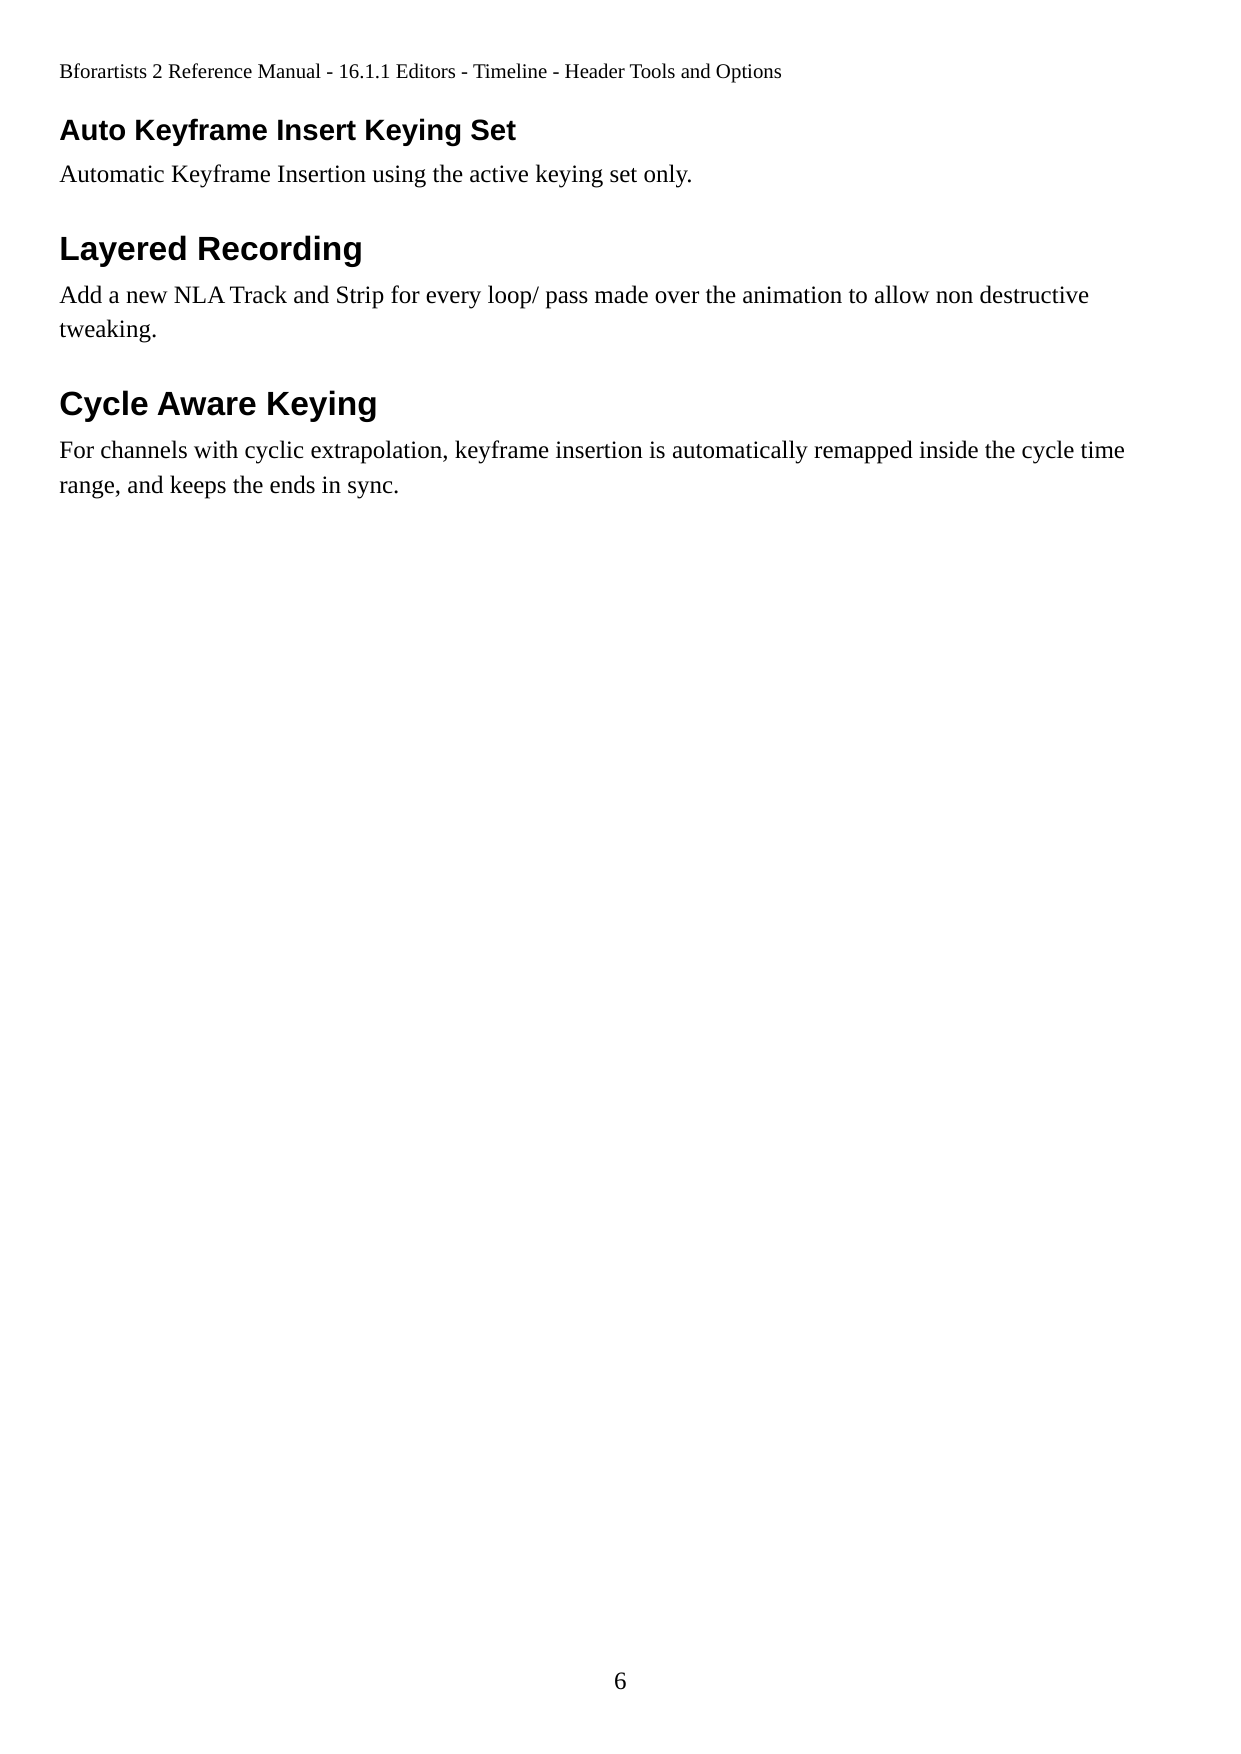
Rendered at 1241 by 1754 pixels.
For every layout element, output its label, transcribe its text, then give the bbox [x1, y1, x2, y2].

subtitle Layered Recording [59, 229, 1181, 267]
text For channels with cyclic extrapolation, keyframe insertion is automatically remapped inside the cycle time range, and keeps the ends in sync. [59, 435, 1181, 499]
subtitle Cycle Aware Keying [59, 384, 1181, 423]
text Automatic Keyframe Insertion using the active keying set only. [59, 159, 1181, 188]
subtitle Auto Keyframe Insert Keying Set [59, 113, 1181, 146]
text Add a new NLA Track and Strip for every loop/ pass made over the animation to allow non destructive tweaking. [59, 280, 1181, 343]
